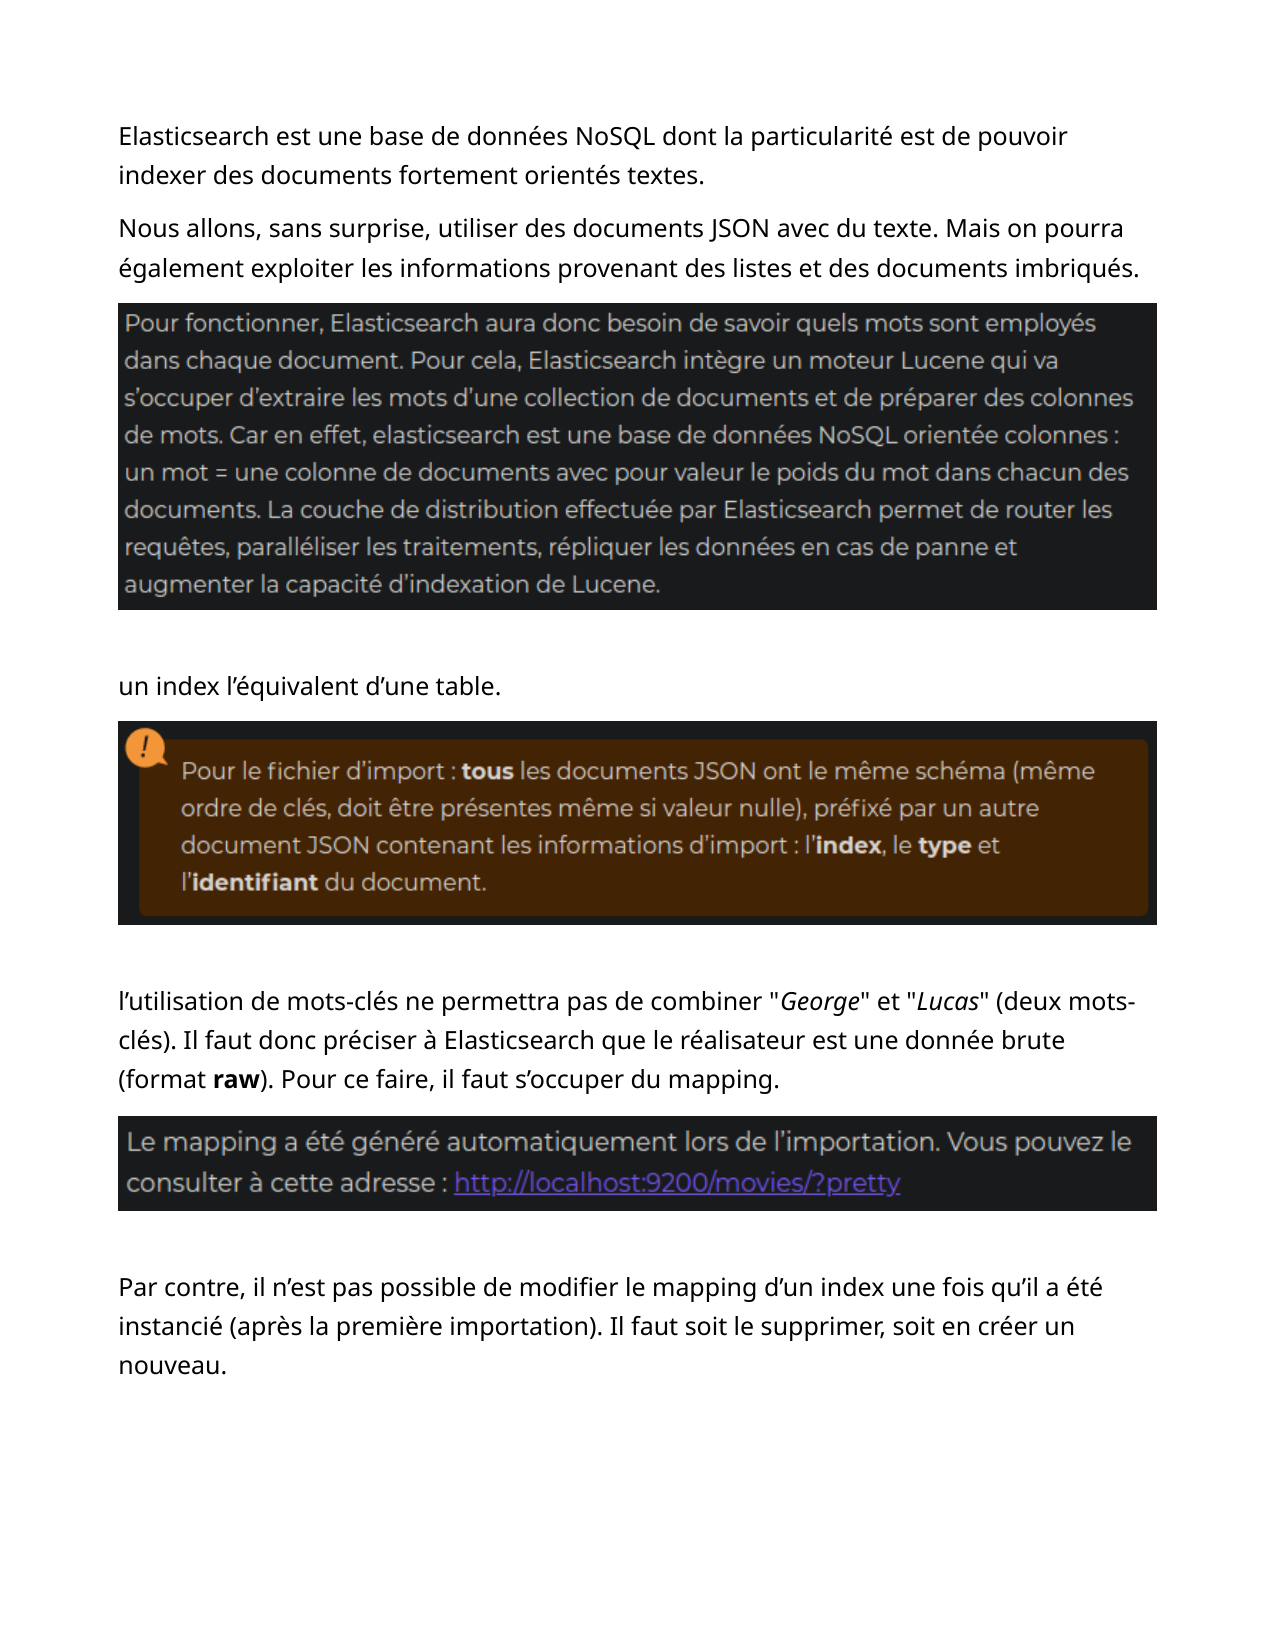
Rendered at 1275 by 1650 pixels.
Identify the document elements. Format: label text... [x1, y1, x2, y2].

text l’utilisation de mots-clés ne permettra pas de combiner "George" et "Lucas" (deux mots-clés). Il faut donc préciser à Elasticsearch que le réalisateur est une donnée brute (format raw). Pour ce faire, il faut s’occuper du mapping. [118, 984, 1157, 1096]
text un index l’équivalent d’une table. [118, 668, 1157, 702]
text Par contre, il n’est pas possible de modifier le mapping d’un index une fois qu’il a été instancié (après la première importation). Il faut soit le supprimer, soit en créer un nouveau. [118, 1269, 1157, 1382]
text Nous allons, sans surprise, utiliser des documents JSON avec du texte. Mais on pourra également exploiter les informations provenant des listes et des documents imbriqués. [118, 211, 1157, 284]
text Elasticsearch est une base de données NoSQL dont la particularité est de pouvoir indexer des documents fortement orientés textes. [118, 118, 1157, 191]
picture [118, 1116, 1157, 1211]
picture [118, 303, 1157, 610]
picture [118, 721, 1157, 925]
